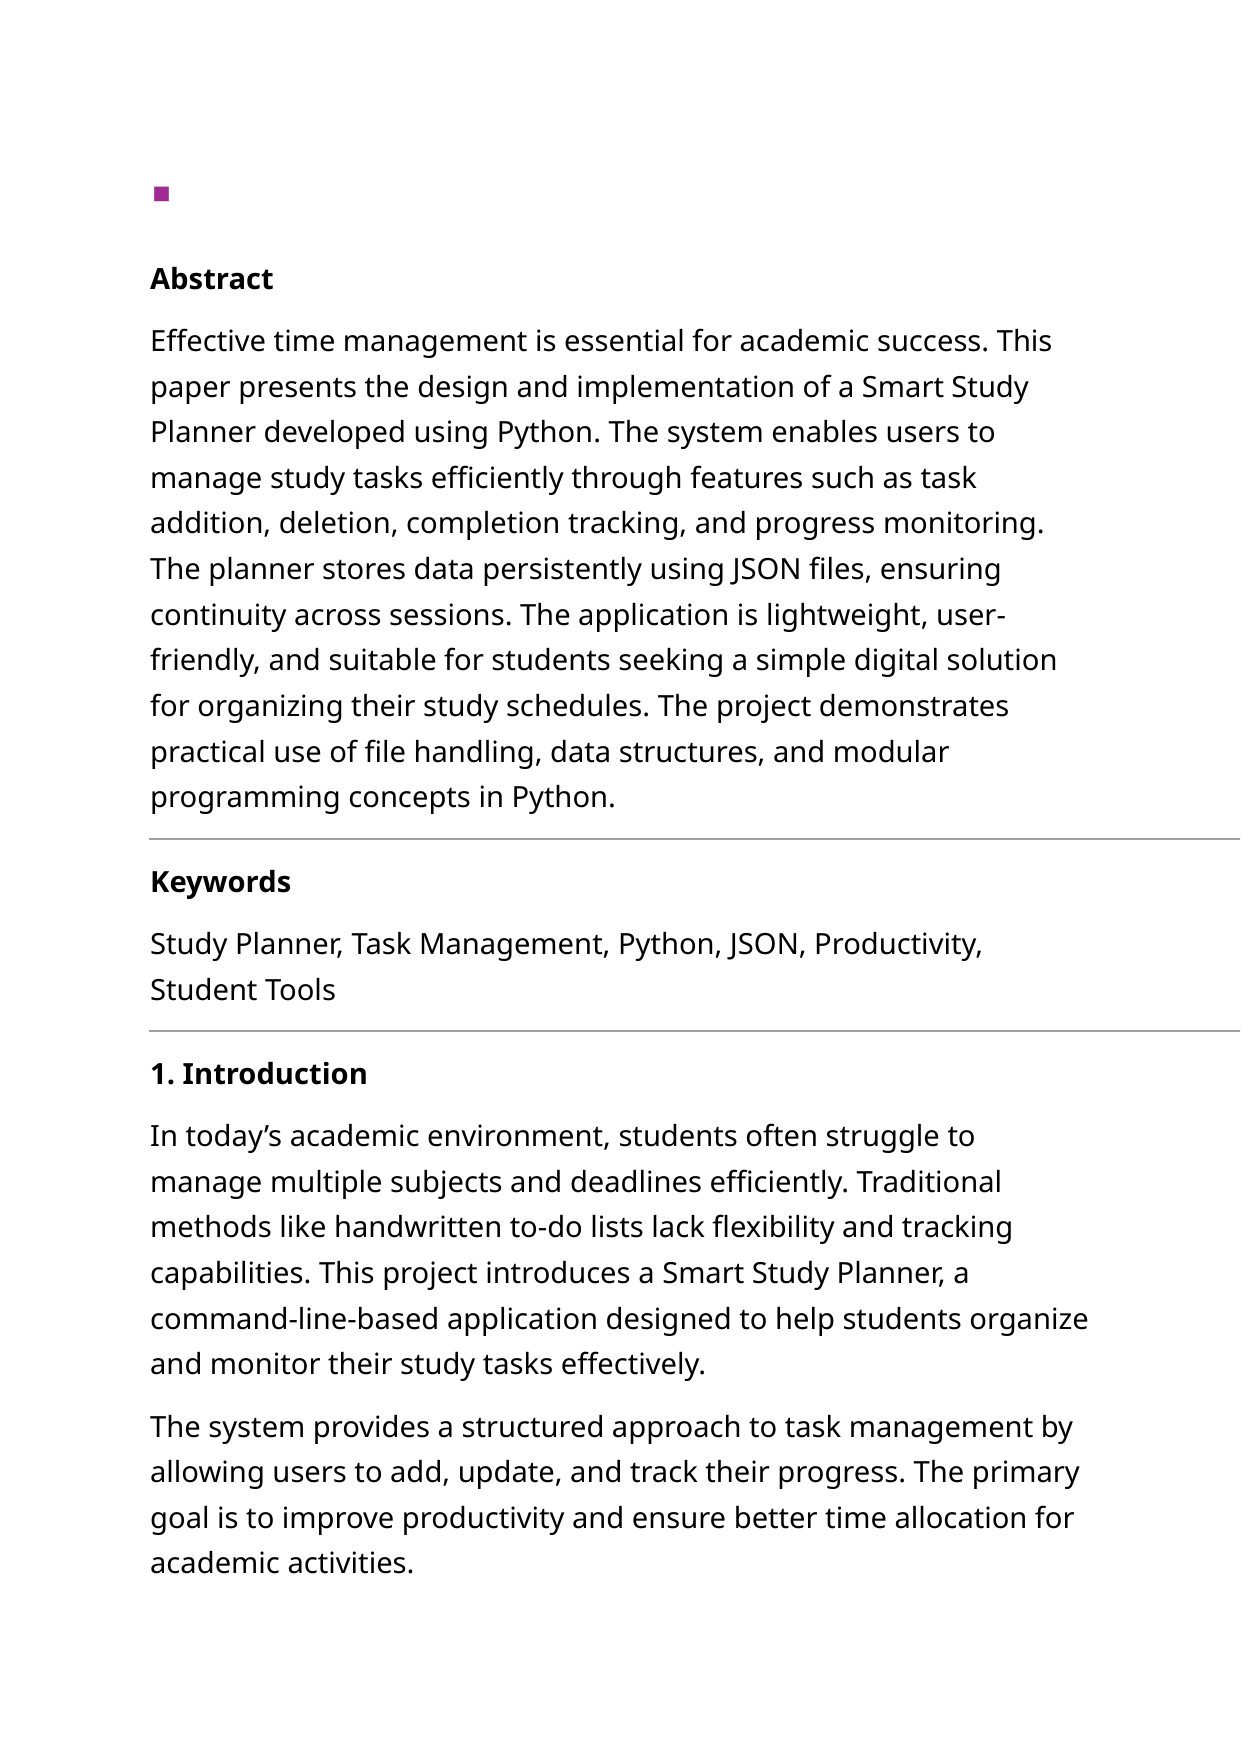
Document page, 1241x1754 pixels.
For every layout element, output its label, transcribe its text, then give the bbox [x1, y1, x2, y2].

text 1. Introduction [150, 1053, 1090, 1093]
text Abstract [150, 258, 1090, 298]
text Keywords [150, 861, 1090, 901]
text Effective time management is essential for academic success. This paper presents the design and implementation of a Smart Study Planner developed using Python. The system enables users to manage study tasks efficiently through features such as task addition, deletion, completion tracking, and progress monitoring. The planner stores data persistently using JSON files, ensuring continuity across sessions. The application is lightweight, user-friendly, and suitable for students seeking a simple digital solution for organizing their study schedules. The project demonstrates practical use of file handling, data structures, and modular programming concepts in Python. [150, 320, 1090, 816]
text In today’s academic environment, students often struggle to manage multiple subjects and deadlines efficiently. Traditional methods like handwritten to-do lists lack flexibility and tracking capabilities. This project introduces a Smart Study Planner, a command-line-based application designed to help students organize and monitor their study tasks effectively. [150, 1116, 1090, 1383]
text Study Planner, Task Management, Python, JSON, Productivity, Student Tools [150, 923, 1090, 1008]
text The system provides a structured approach to task management by allowing users to add, update, and track their progress. The primary goal is to improve productivity and ensure better time allocation for academic activities. [150, 1406, 1090, 1582]
